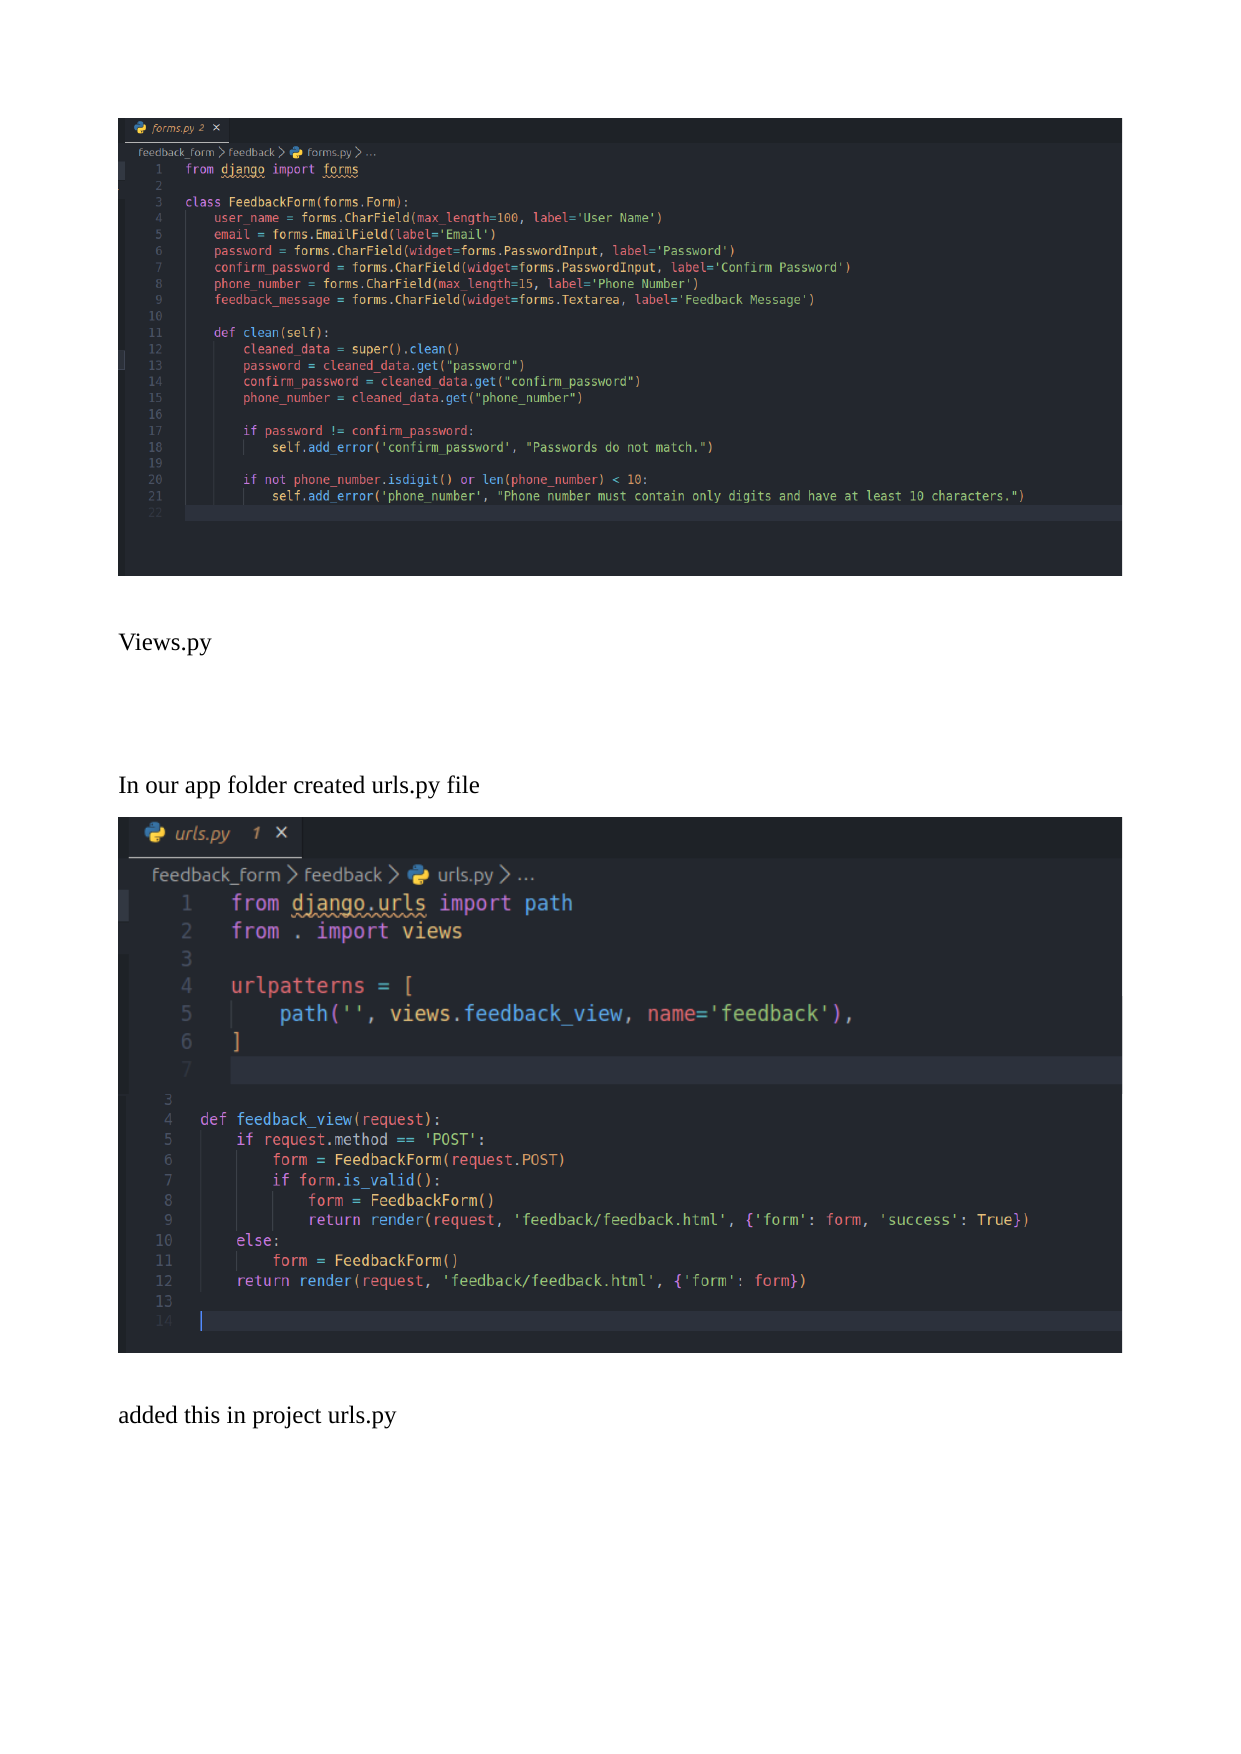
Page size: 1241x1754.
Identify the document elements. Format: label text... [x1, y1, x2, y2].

text added this in project urls.py [118, 1400, 1122, 1429]
picture [118, 118, 1123, 576]
text In our app folder created urls.py file [118, 770, 1122, 799]
text Views.py [118, 627, 1122, 656]
picture [118, 817, 1123, 1353]
